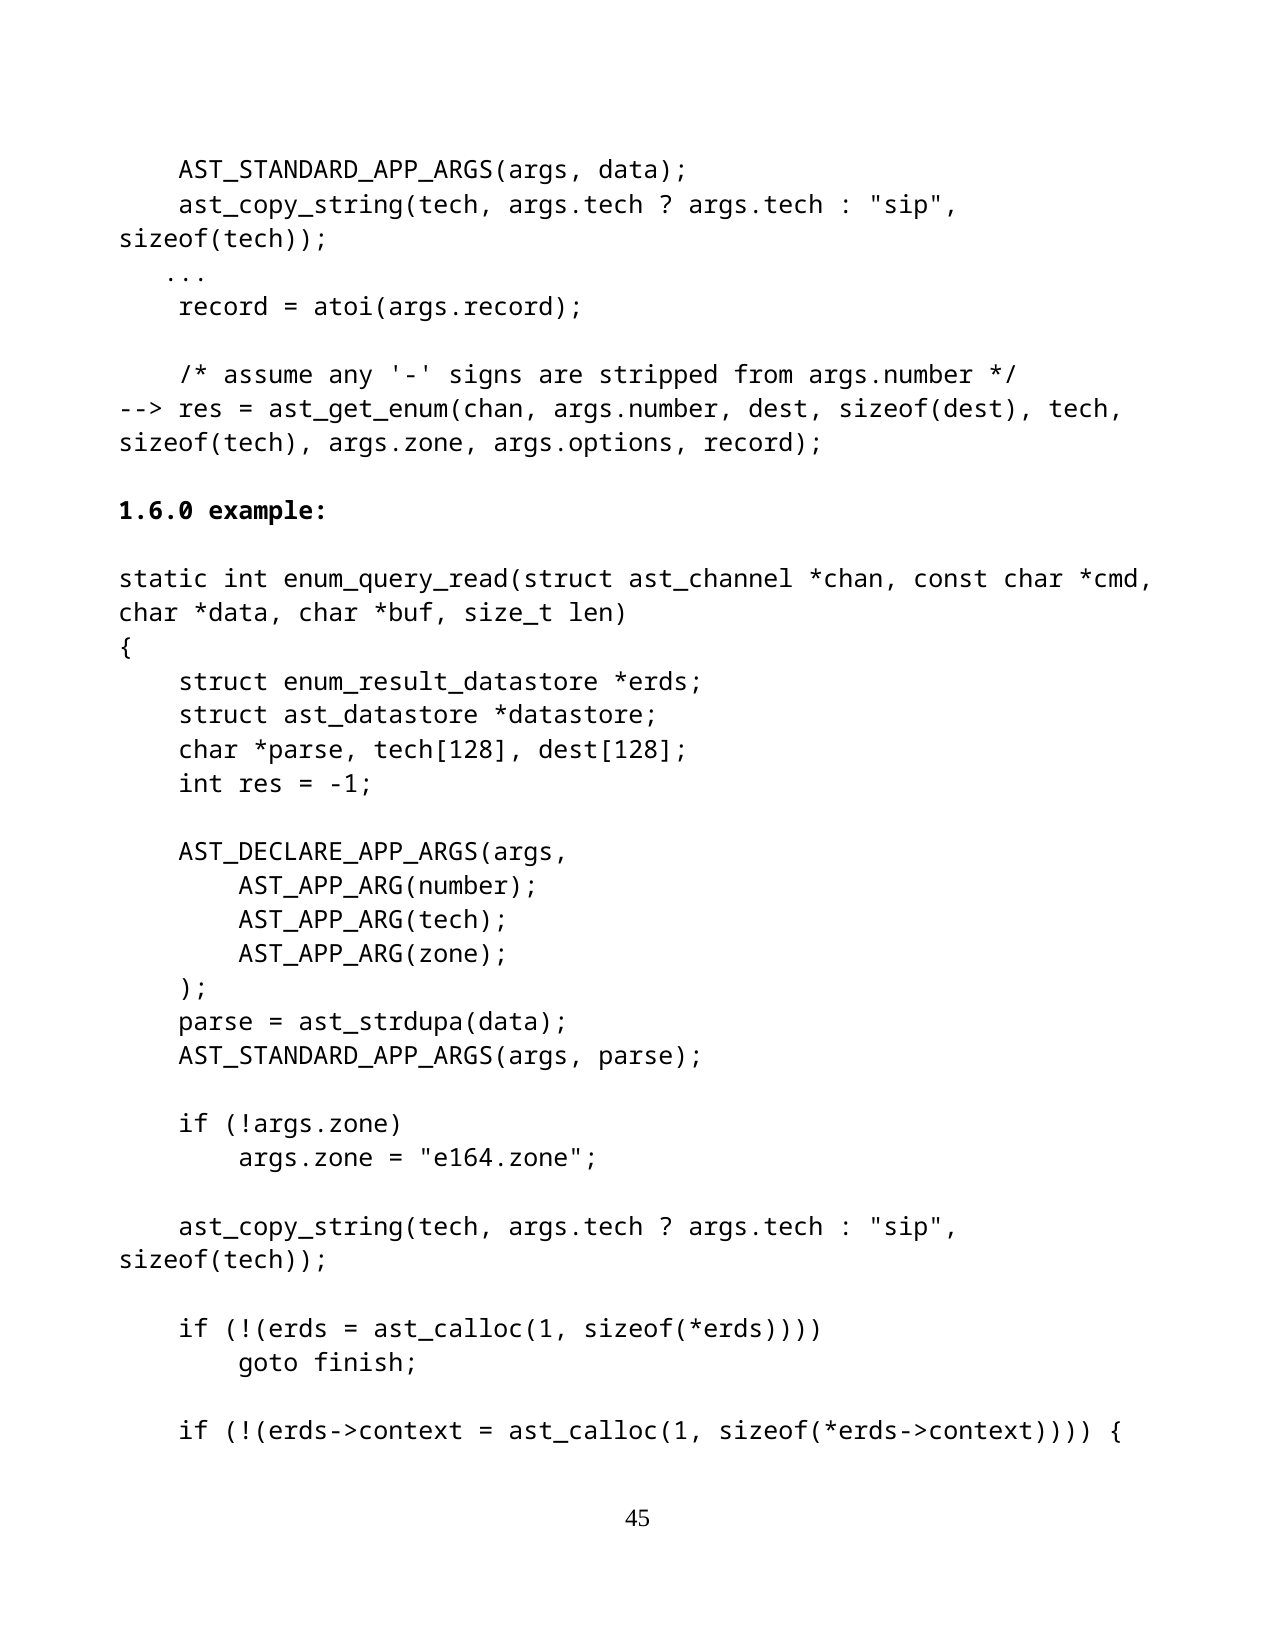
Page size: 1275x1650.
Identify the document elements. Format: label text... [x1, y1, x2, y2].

text ); [118, 970, 1157, 1004]
text --> res = ast_get_enum(chan, args.number, dest, sizeof(dest), tech, sizeof(tech), args.zone, args.options, record); [118, 391, 1157, 459]
text if (!(erds->context = ast_calloc(1, sizeof(*erds->context)))) { [118, 1412, 1157, 1447]
text ... [118, 254, 1157, 288]
text /* assume any '-' signs are stripped from args.number */ [118, 357, 1157, 391]
text AST_STANDARD_APP_ARGS(args, parse); [118, 1038, 1157, 1072]
text AST_STANDARD_APP_ARGS(args, data); [118, 152, 1157, 186]
text args.zone = "e164.zone"; [118, 1140, 1157, 1174]
text parse = ast_strdupa(data); [118, 1004, 1157, 1038]
text AST_DECLARE_APP_ARGS(args, [118, 833, 1157, 867]
text AST_APP_ARG(zone); [118, 936, 1157, 970]
text record = atoi(args.record); [118, 288, 1157, 322]
text 1.6.0 example: [118, 493, 1157, 527]
text if (!args.zone) [118, 1106, 1157, 1140]
text static int enum_query_read(struct ast_channel *chan, const char *cmd, char *data, char *buf, size_t len) [118, 561, 1157, 629]
text { [118, 629, 1157, 663]
text int res = -1; [118, 765, 1157, 799]
text ast_copy_string(tech, args.tech ? args.tech : "sip", sizeof(tech)); [118, 186, 1157, 254]
text goto finish; [118, 1344, 1157, 1378]
text struct enum_result_datastore *erds; [118, 663, 1157, 697]
text ast_copy_string(tech, args.tech ? args.tech : "sip", sizeof(tech)); [118, 1208, 1157, 1276]
text if (!(erds = ast_calloc(1, sizeof(*erds)))) [118, 1310, 1157, 1344]
text char *parse, tech[128], dest[128]; [118, 731, 1157, 765]
text AST_APP_ARG(tech); [118, 902, 1157, 936]
text struct ast_datastore *datastore; [118, 697, 1157, 731]
text AST_APP_ARG(number); [118, 867, 1157, 902]
